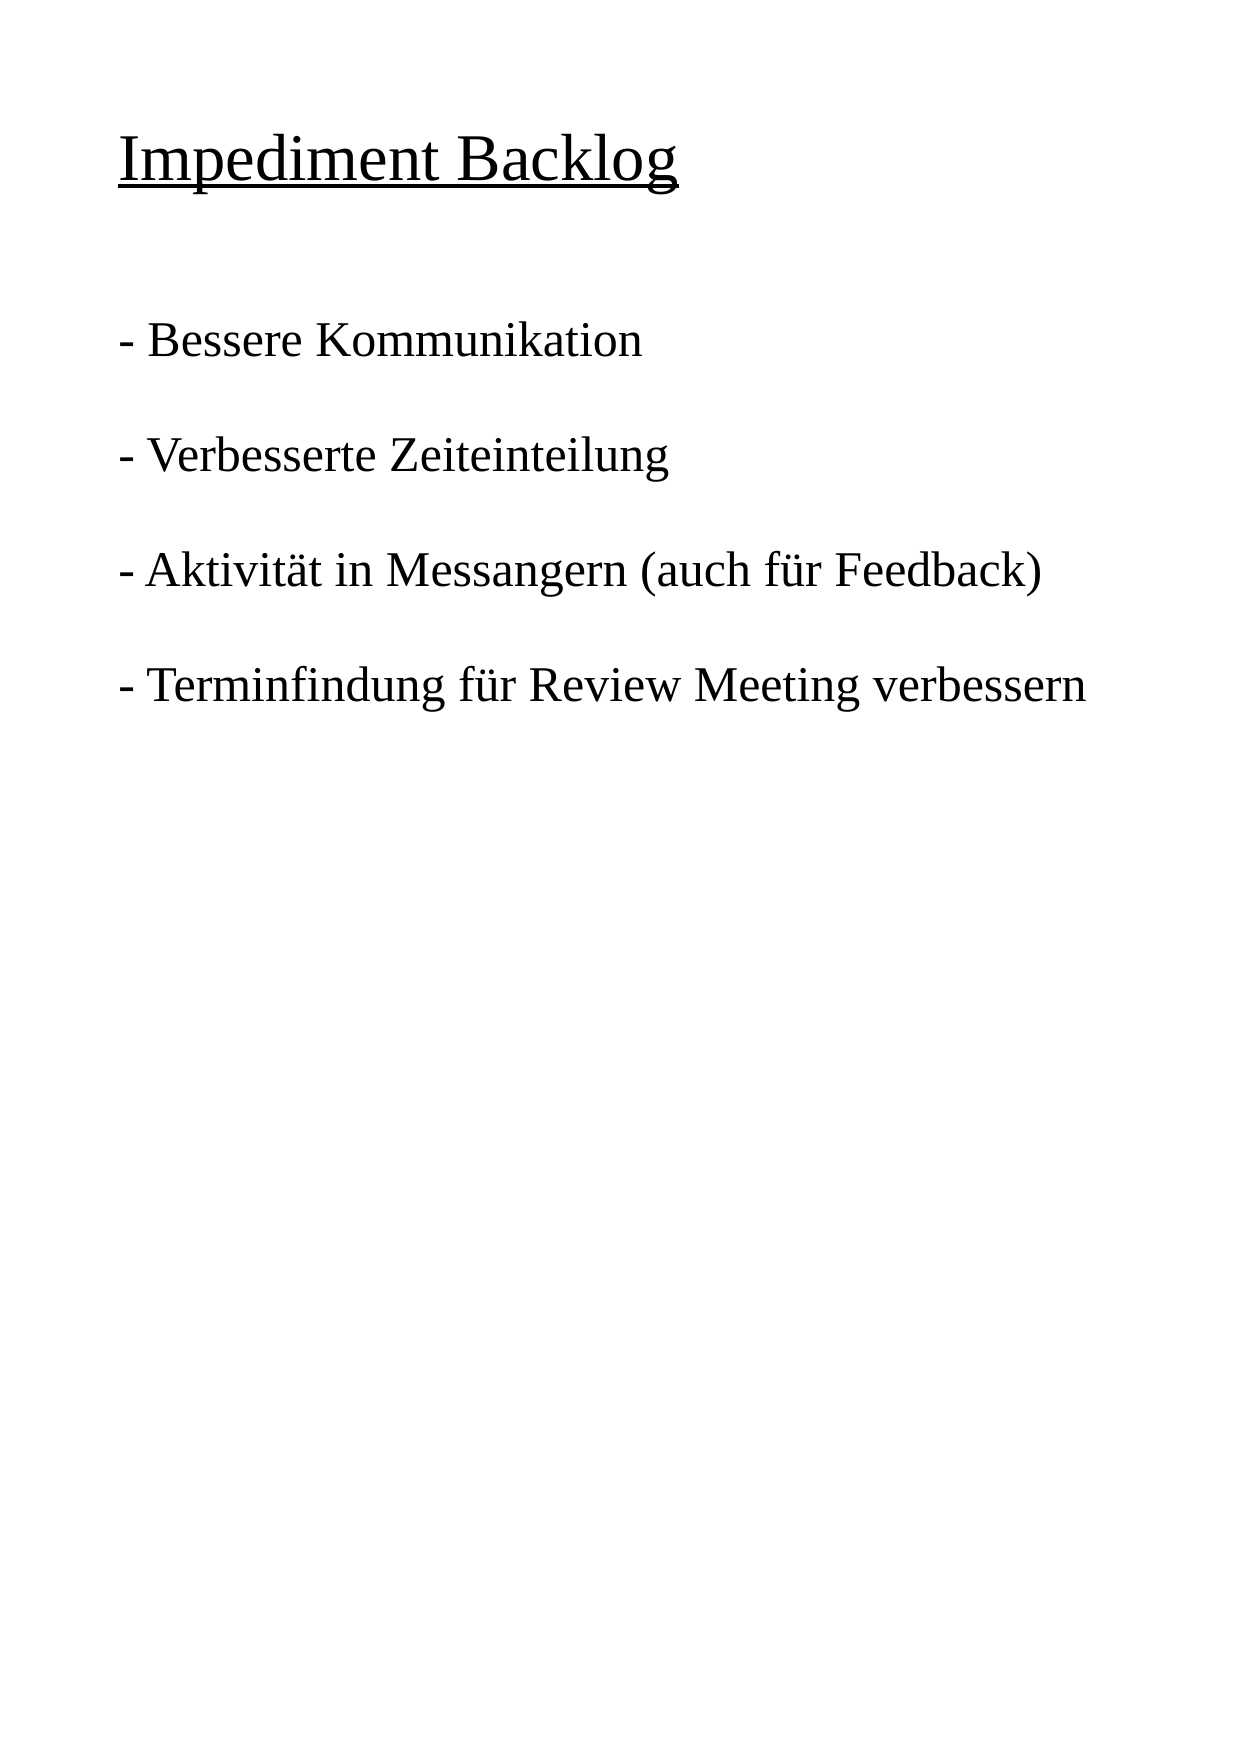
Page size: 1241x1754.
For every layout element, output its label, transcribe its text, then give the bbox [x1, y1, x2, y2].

text Impediment Backlog [118, 118, 1122, 195]
text - Terminfindung für Review Meeting verbessern [118, 655, 1122, 712]
text - Bessere Kommunikation [118, 310, 1122, 367]
text - Verbesserte Zeiteinteilung [118, 425, 1122, 482]
text - Aktivität in Messangern (auch für Feedback) [118, 540, 1122, 597]
